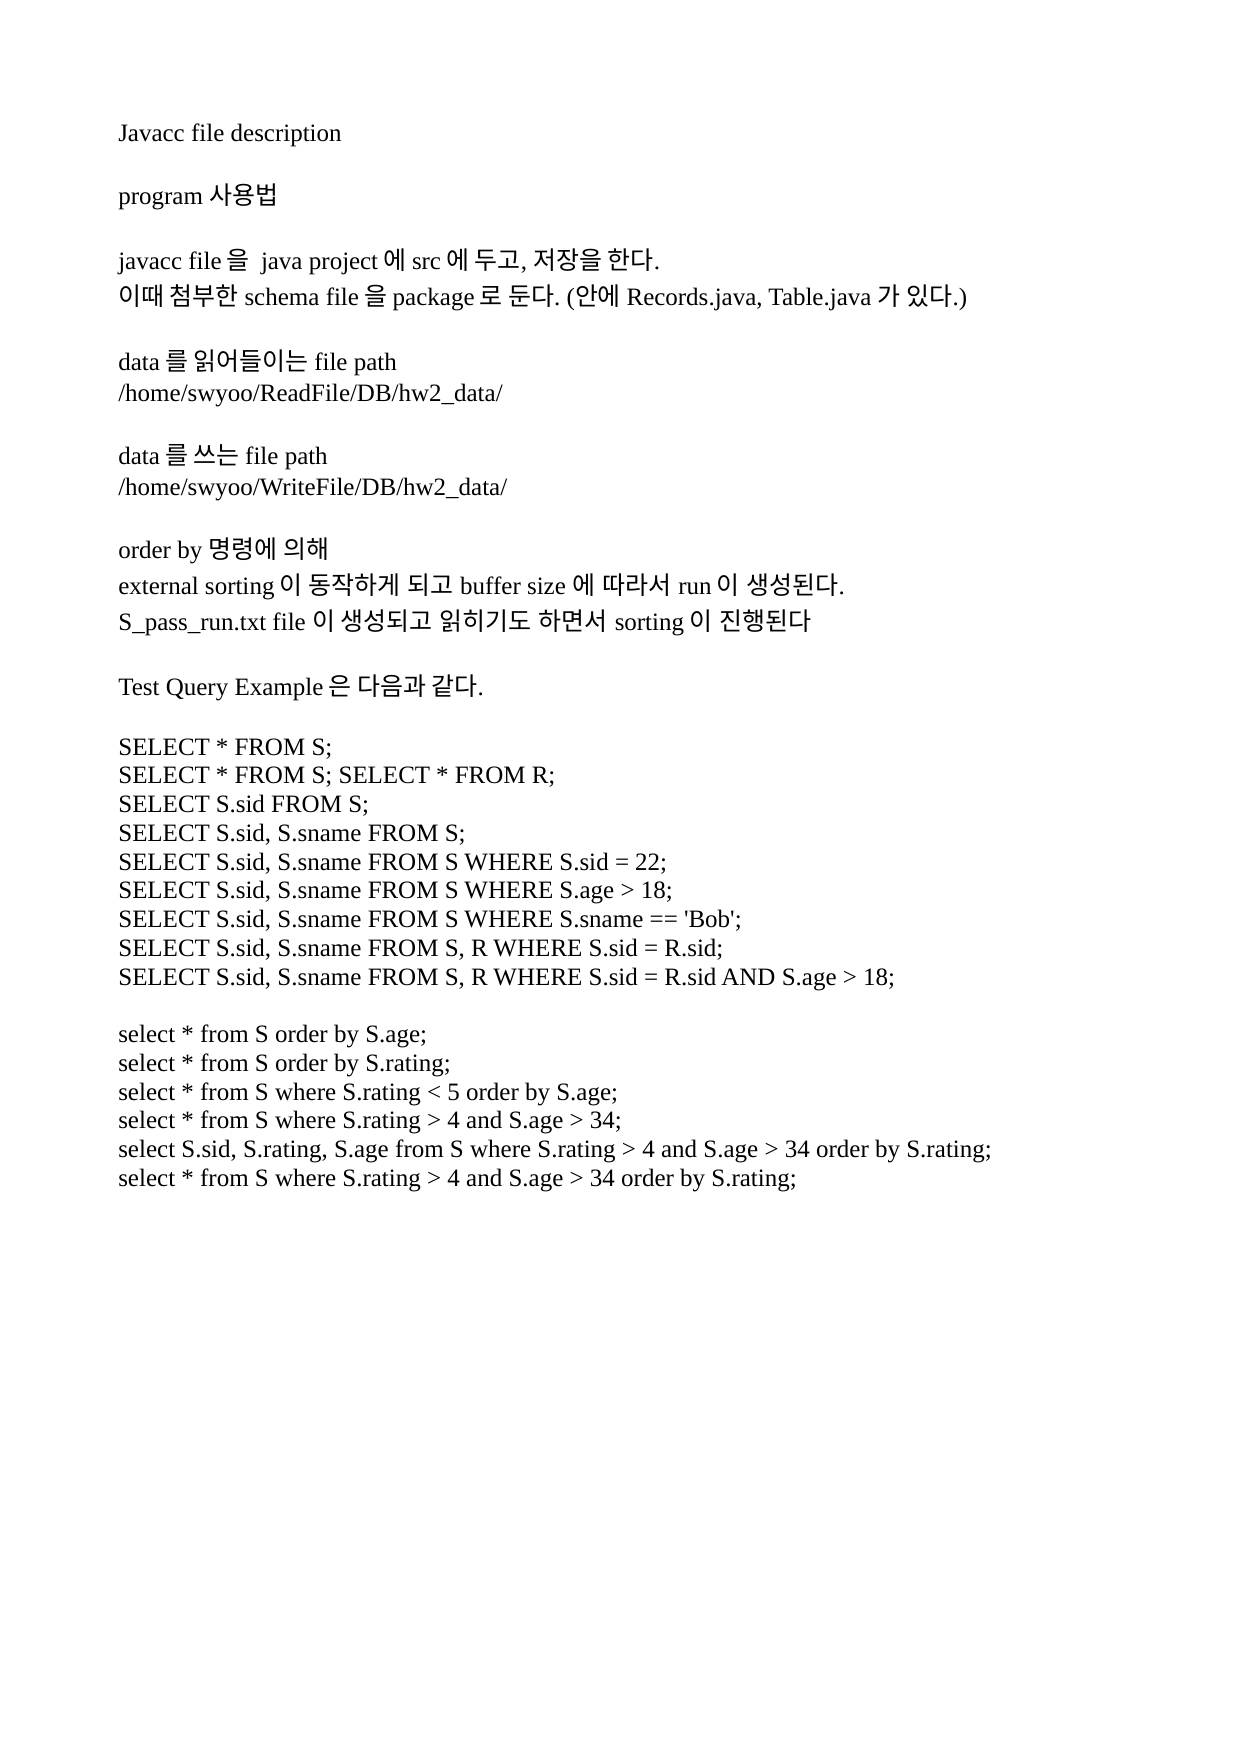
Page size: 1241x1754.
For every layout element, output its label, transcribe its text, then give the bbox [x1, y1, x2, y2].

text select * from S order by S.age; [118, 1019, 1122, 1048]
text SELECT S.sid, S.sname FROM S WHERE S.age > 18; [118, 876, 1122, 904]
text select * from S where S.rating < 5 order by S.age; [118, 1077, 1122, 1106]
text order by 명령에 의해 [118, 529, 1122, 566]
text select S.sid, S.rating, S.age from S where S.rating > 4 and S.age > 34 order by S.rating; [118, 1134, 1122, 1163]
text /home/swyoo/WriteFile/DB/hw2_data/ [118, 472, 1122, 501]
text program 사용법 [118, 176, 1122, 212]
text javacc file을 java project에 src에 두고, 저장을 한다. [118, 241, 1122, 277]
text SELECT * FROM S; SELECT * FROM R; [118, 761, 1122, 789]
text SELECT S.sid FROM S; [118, 789, 1122, 818]
text SELECT * FROM S; [118, 732, 1122, 761]
text select * from S where S.rating > 4 and S.age > 34; [118, 1106, 1122, 1134]
text SELECT S.sid, S.sname FROM S WHERE S.sname == 'Bob'; [118, 904, 1122, 933]
text data를 읽어들이는 file path [118, 342, 1122, 378]
text Javacc file description [118, 118, 1122, 147]
text SELECT S.sid, S.sname FROM S, R WHERE S.sid = R.sid AND S.age > 18; [118, 962, 1122, 991]
text external sorting이 동작하게 되고 buffer size 에 따라서 run이 생성된다. [118, 566, 1122, 602]
text /home/swyoo/ReadFile/DB/hw2_data/ [118, 378, 1122, 407]
text SELECT S.sid, S.sname FROM S, R WHERE S.sid = R.sid; [118, 933, 1122, 962]
text select * from S where S.rating > 4 and S.age > 34 order by S.rating; [118, 1163, 1122, 1192]
text data를 쓰는 file path [118, 436, 1122, 472]
text SELECT S.sid, S.sname FROM S WHERE S.sid = 22; [118, 847, 1122, 876]
text 이때 첨부한 schema file을 package로 둔다. (안에 Records.java, Table.java 가 있다.) [118, 277, 1122, 313]
text S_pass_run.txt file 이 생성되고 읽히기도 하면서 sorting이 진행된다 [118, 602, 1122, 638]
text select * from S order by S.rating; [118, 1048, 1122, 1077]
text SELECT S.sid, S.sname FROM S; [118, 818, 1122, 847]
text Test Query Example은 다음과 같다. [118, 667, 1122, 703]
